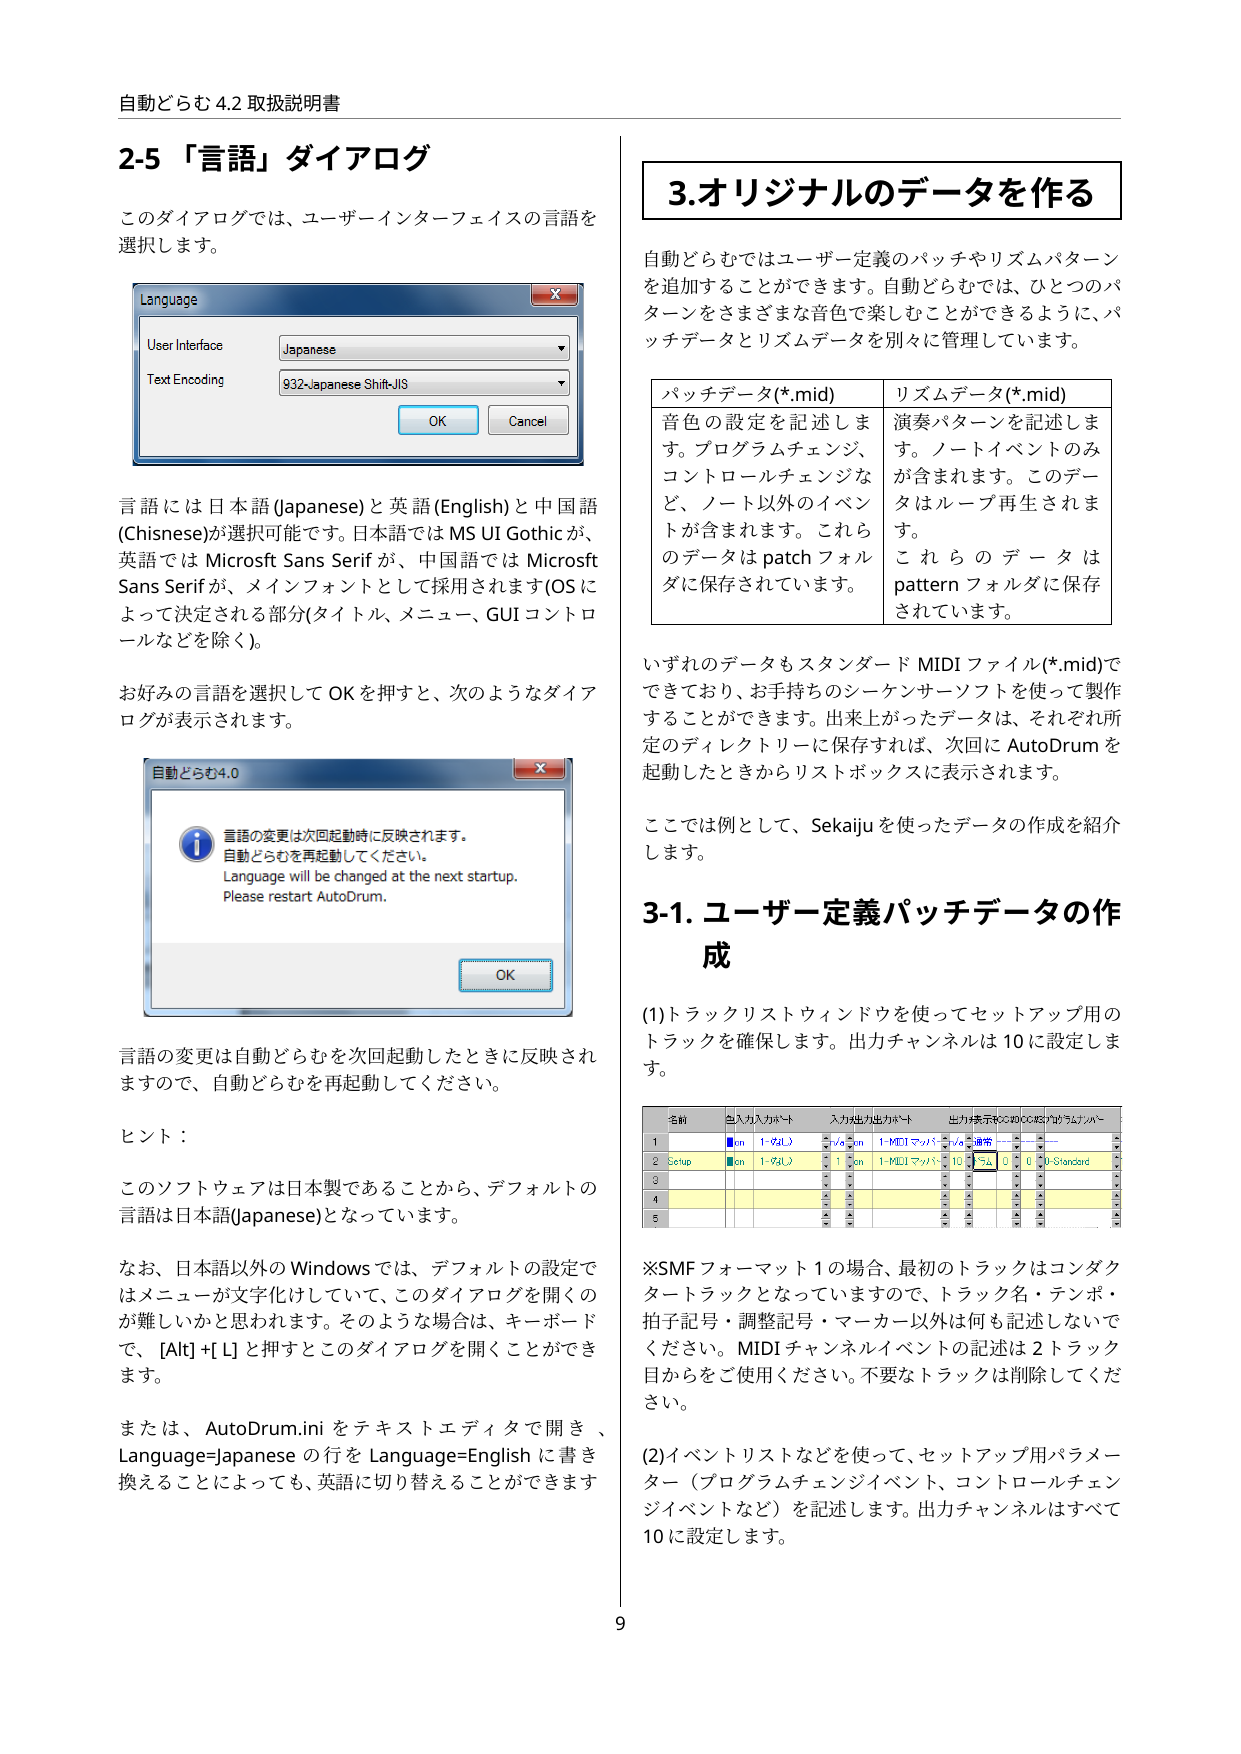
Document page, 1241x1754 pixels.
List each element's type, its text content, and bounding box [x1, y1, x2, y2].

text なお、日本語以外のWindowsでは、デフォルトの設定ではメニューが文字化けしていて、このダイアログを開くのが難しいかと思われます。そのような場合は、キーボードで、 [Alt] +[ L] と押すとこのダイアログを開くことができます。 [118, 1253, 598, 1388]
table_cell 音色の設定を記述します。プログラムチェンジ、コントロールチェンジなど、ノート以外のイベントが含まれます。これらのデータはpatchフォルダに保存されています。 [652, 408, 883, 623]
text (1)トラックリストウィンドウを使ってセットアップ用のトラックを確保します。出力チャンネルは10に設定します。 [642, 1000, 1122, 1081]
picture [132, 283, 584, 466]
text (2)イベントリストなどを使って、セットアップ用パラメーター（プログラムチェンジイベント、コントロールチェンジイベントなど）を記述します。出力チャンネルはすべて10に設定します。 [642, 1441, 1122, 1549]
text このダイアログでは、ユーザーインターフェイスの言語を選択します。 [118, 204, 598, 258]
table_cell 演奏パターンを記述します。ノートイベントのみが含まれます。このデータはループ再生されます。 これらのデータはpatternフォルダに保存されています。 [884, 408, 1111, 623]
text 言語の変更は自動どらむを次回起動したときに反映されますので、自動どらむを再起動してください。 [118, 1042, 598, 1096]
subtitle 3-1. ユーザー定義パッチデータの作成 [642, 890, 1122, 975]
table_header パッチデータ(*.mid) [652, 380, 883, 407]
text 自動どらむではユーザー定義のパッチやリズムパターンを追加することができます。自動どらむでは、ひとつのパターンをさまざまな音色で楽しむことができるように、パッチデータとリズムデータを別々に管理しています。 [642, 245, 1122, 353]
text 言語には日本語(Japanese)と英語(English)と中国語(Chisnese)が選択可能です。日本語ではMS UI Gothicが、英語ではMicrosft Sans Serifが、中国語ではMicrosft Sans Serifが、メインフォントとして採用されます(OSによって決定される部分(タイトル、メニュー、GUIコントロールなどを除く)。 [118, 491, 598, 653]
subtitle 3.オリジナルのデータを作る [644, 163, 1120, 218]
picture [143, 758, 573, 1017]
text ※SMFフォーマット1の場合、最初のトラックはコンダクタートラックとなっていますので、トラック名・テンポ・拍子記号・調整記号・マーカー以外は何も記述しないでください。MIDIチャンネルイベントの記述は2トラック目からをご使用ください。不要なトラックは削除してください。 [642, 1253, 1122, 1415]
text このソフトウェアは日本製であることから、デフォルトの言語は日本語(Japanese)となっています。 [118, 1174, 598, 1228]
text いずれのデータもスタンダードMIDIファイル(*.mid)でできており、お手持ちのシーケンサーソフトを使って製作することができます。出来上がったデータは、それぞれ所定のディレクトリーに保存すれば、次回にAutoDrumを起動したときからリストボックスに表示されます。 [642, 650, 1122, 785]
text または、AutoDrum.iniをテキストエディタで開き、Language=Japaneseの行をLanguage=Englishに書き換えることによっても、英語に切り替えることができます。 [118, 1414, 598, 1495]
table_header リズムデータ(*.mid) [884, 380, 1111, 407]
subtitle 2-5 「言語」ダイアログ [118, 136, 598, 178]
text お好みの言語を選択してOKを押すと、次のようなダイアログが表示されます。 [118, 679, 598, 733]
text ヒント： [118, 1121, 598, 1148]
picture [642, 1106, 1123, 1228]
text ここでは例として、Sekaijuを使ったデータの作成を紹介します。 [642, 811, 1122, 864]
